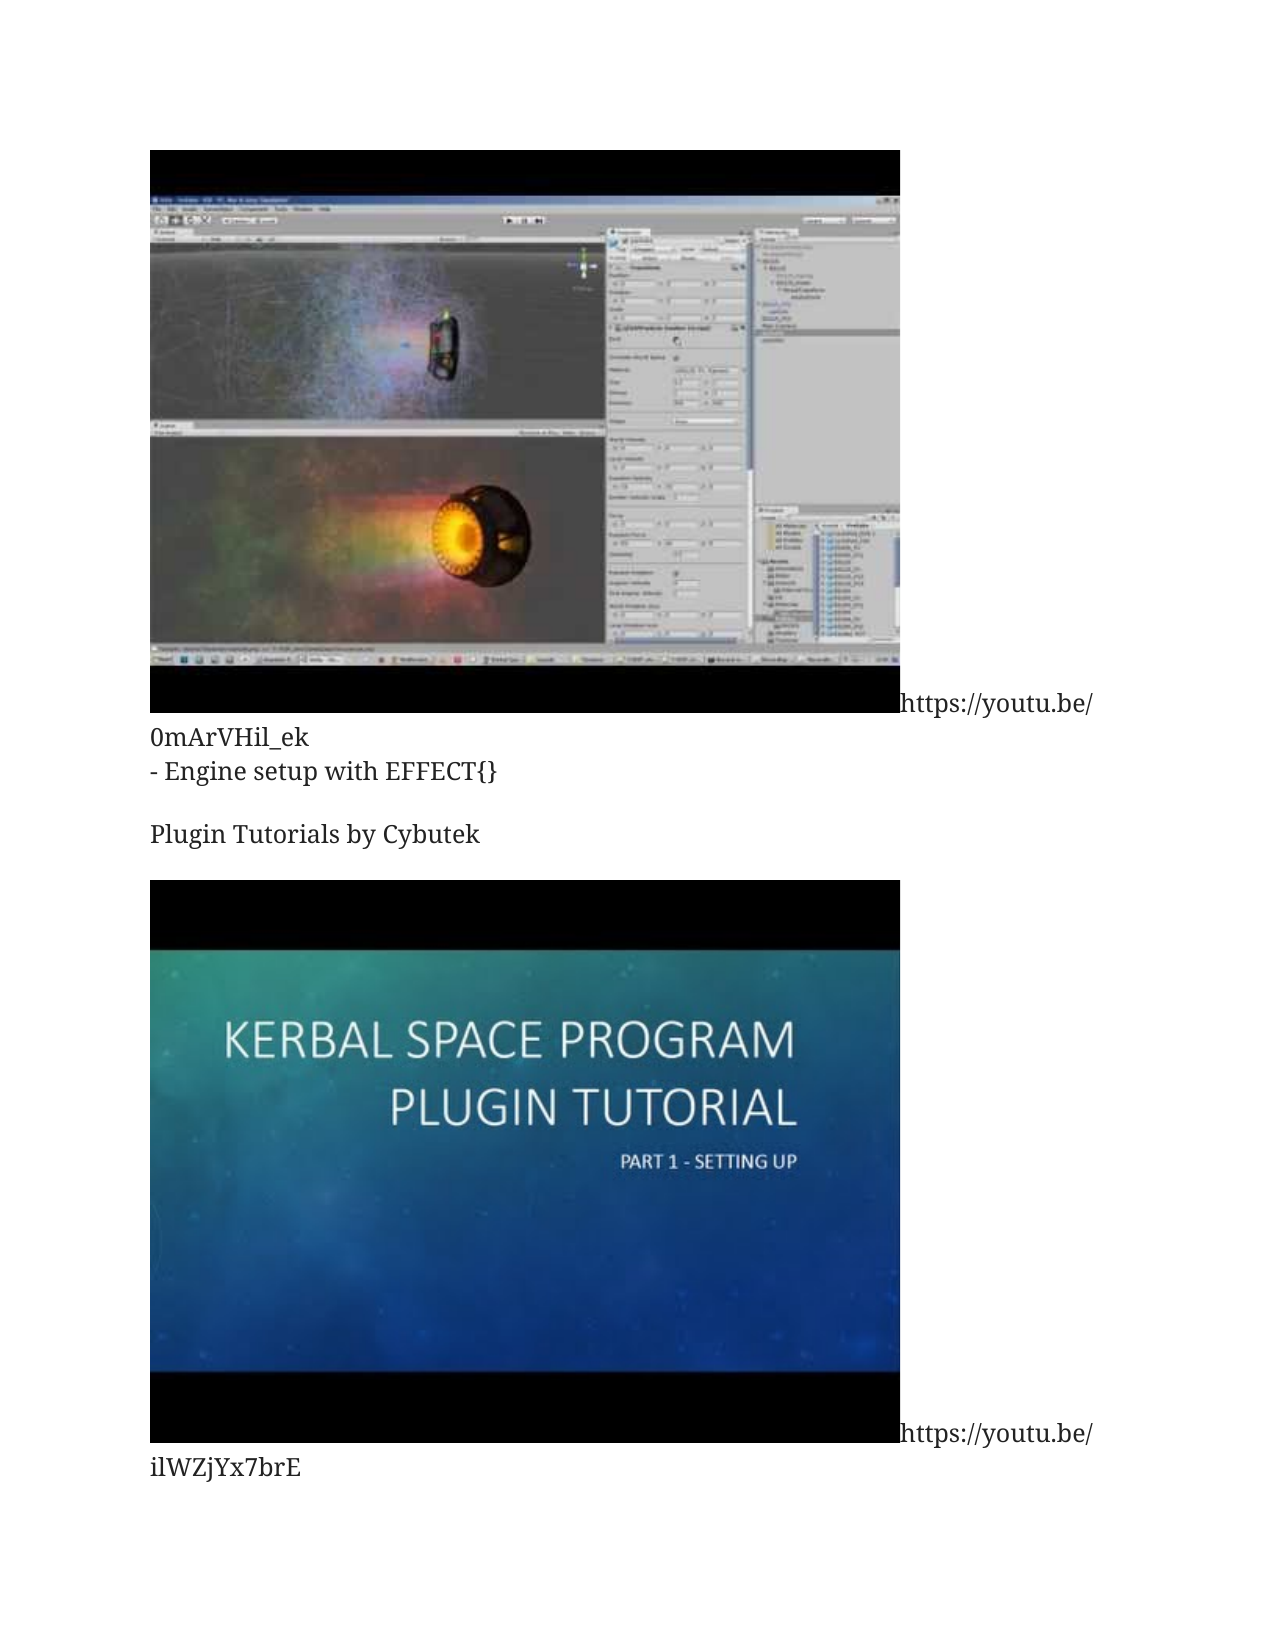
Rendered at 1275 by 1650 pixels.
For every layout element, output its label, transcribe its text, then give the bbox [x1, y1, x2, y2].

text https://youtu.be/ilWZjYx7brE [150, 880, 1125, 1484]
picture [150, 150, 901, 713]
picture [150, 880, 901, 1443]
text https://youtu.be/0mArVHil_ek [150, 150, 1125, 754]
text - Engine setup with EFFECT{} [150, 754, 1125, 788]
text Plugin Tutorials by Cybutek [150, 817, 1125, 851]
